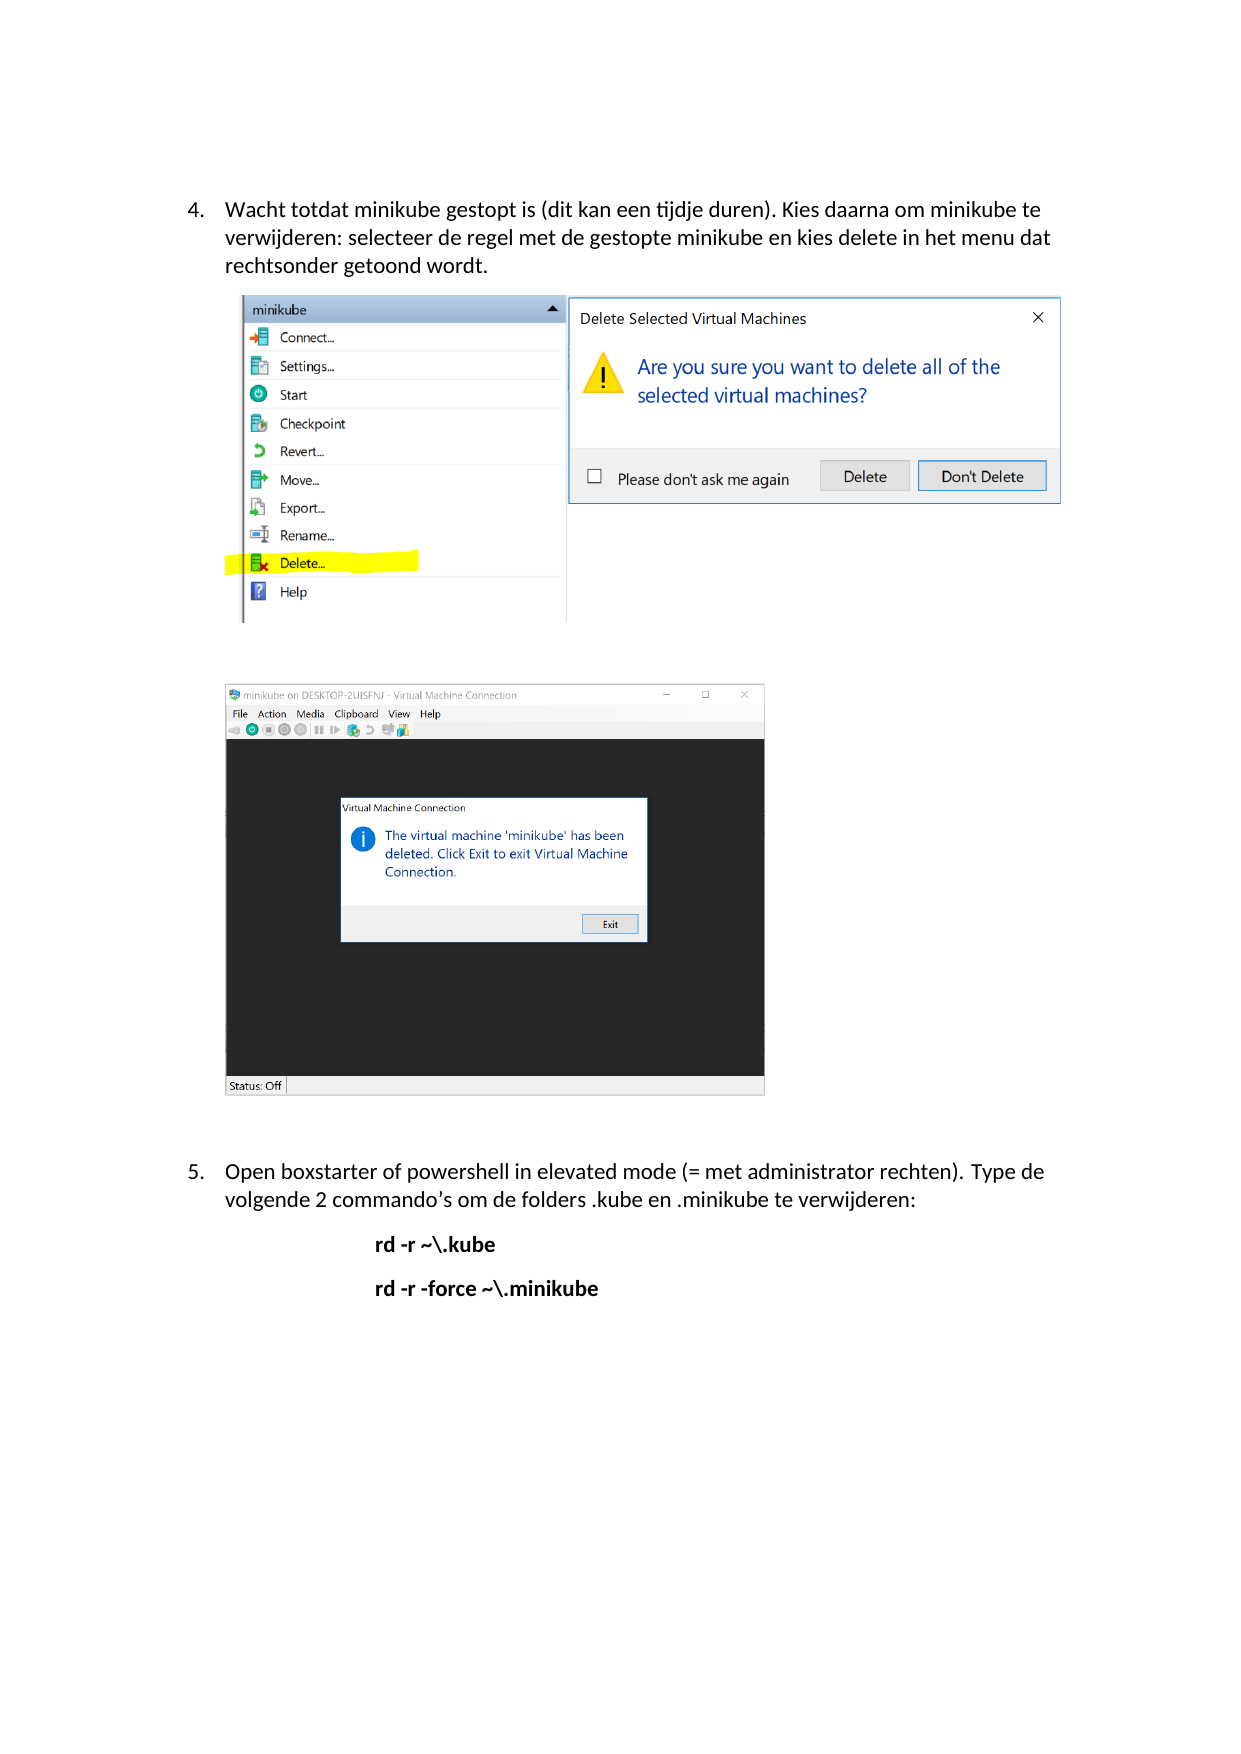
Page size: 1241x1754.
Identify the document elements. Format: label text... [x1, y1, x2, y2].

list Wacht totdat minikube gestopt is (dit kan een tijdje duren). Kies daarna om minikube te verwijderen: selecteer de regel met de gestopte minikube en kies delete in het menu dat rechtsonder getoond wordt. [187, 195, 1090, 279]
list Open boxstarter of powershell in elevated mode (= met administrator rechten). Type de volgende 2 commando’s om de folders .kube en .minikube te verwijderen: [187, 1157, 1090, 1213]
text rd -r ~\.kube [375, 1230, 1090, 1258]
text rd -r -force ~\.minikube [375, 1274, 1090, 1302]
